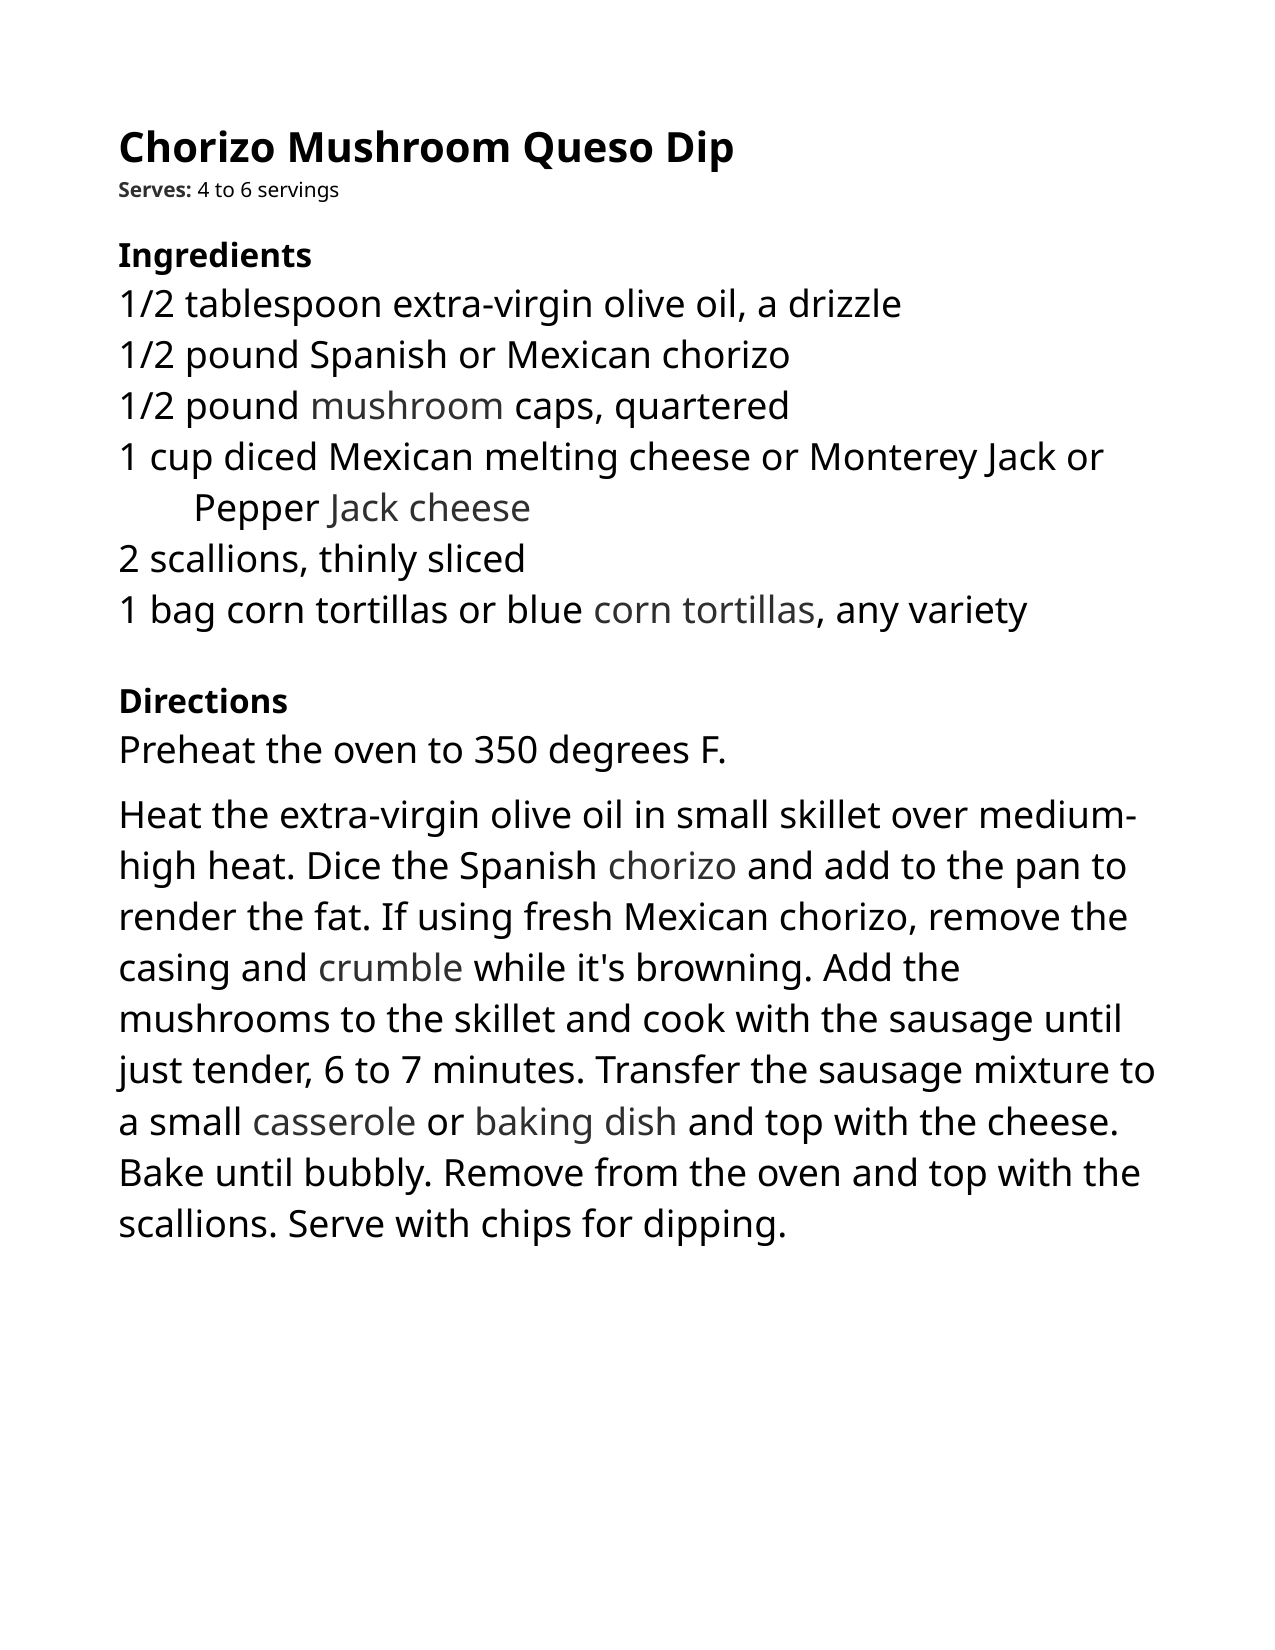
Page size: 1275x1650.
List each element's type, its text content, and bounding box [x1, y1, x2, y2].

text Chorizo Mushroom Queso Dip [118, 118, 1157, 175]
text 1/2 pound Spanish or Mexican chorizo [118, 328, 1157, 379]
text Serves: 4 to 6 servings [118, 175, 1157, 203]
text Ingredients [118, 232, 1157, 277]
text 1/2 tablespoon extra-virgin olive oil, a drizzle [118, 277, 1157, 328]
text Preheat the oven to 350 degrees F. [118, 723, 1157, 774]
text 1 cup diced Mexican melting cheese or Monterey Jack or Pepper Jack cheese [118, 430, 1157, 532]
text Directions [118, 678, 1157, 723]
text 2 scallions, thinly sliced [118, 532, 1157, 583]
text 1/2 pound mushroom caps, quartered [118, 379, 1157, 430]
text 1 bag corn tortillas or blue corn tortillas, any variety [118, 583, 1157, 634]
text Heat the extra-virgin olive oil in small skillet over medium-high heat. Dice the Spanish chorizo and add to the pan to render the fat. If using fresh Mexican chorizo, remove the casing and crumble while it's browning. Add the mushrooms to the skillet and cook with the sausage until just tender, 6 to 7 minutes. Transfer the sausage mixture to a small casserole or baking dish and top with the cheese. Bake until bubbly. Remove from the oven and top with the scallions. Serve with chips for dipping. [118, 789, 1157, 1248]
